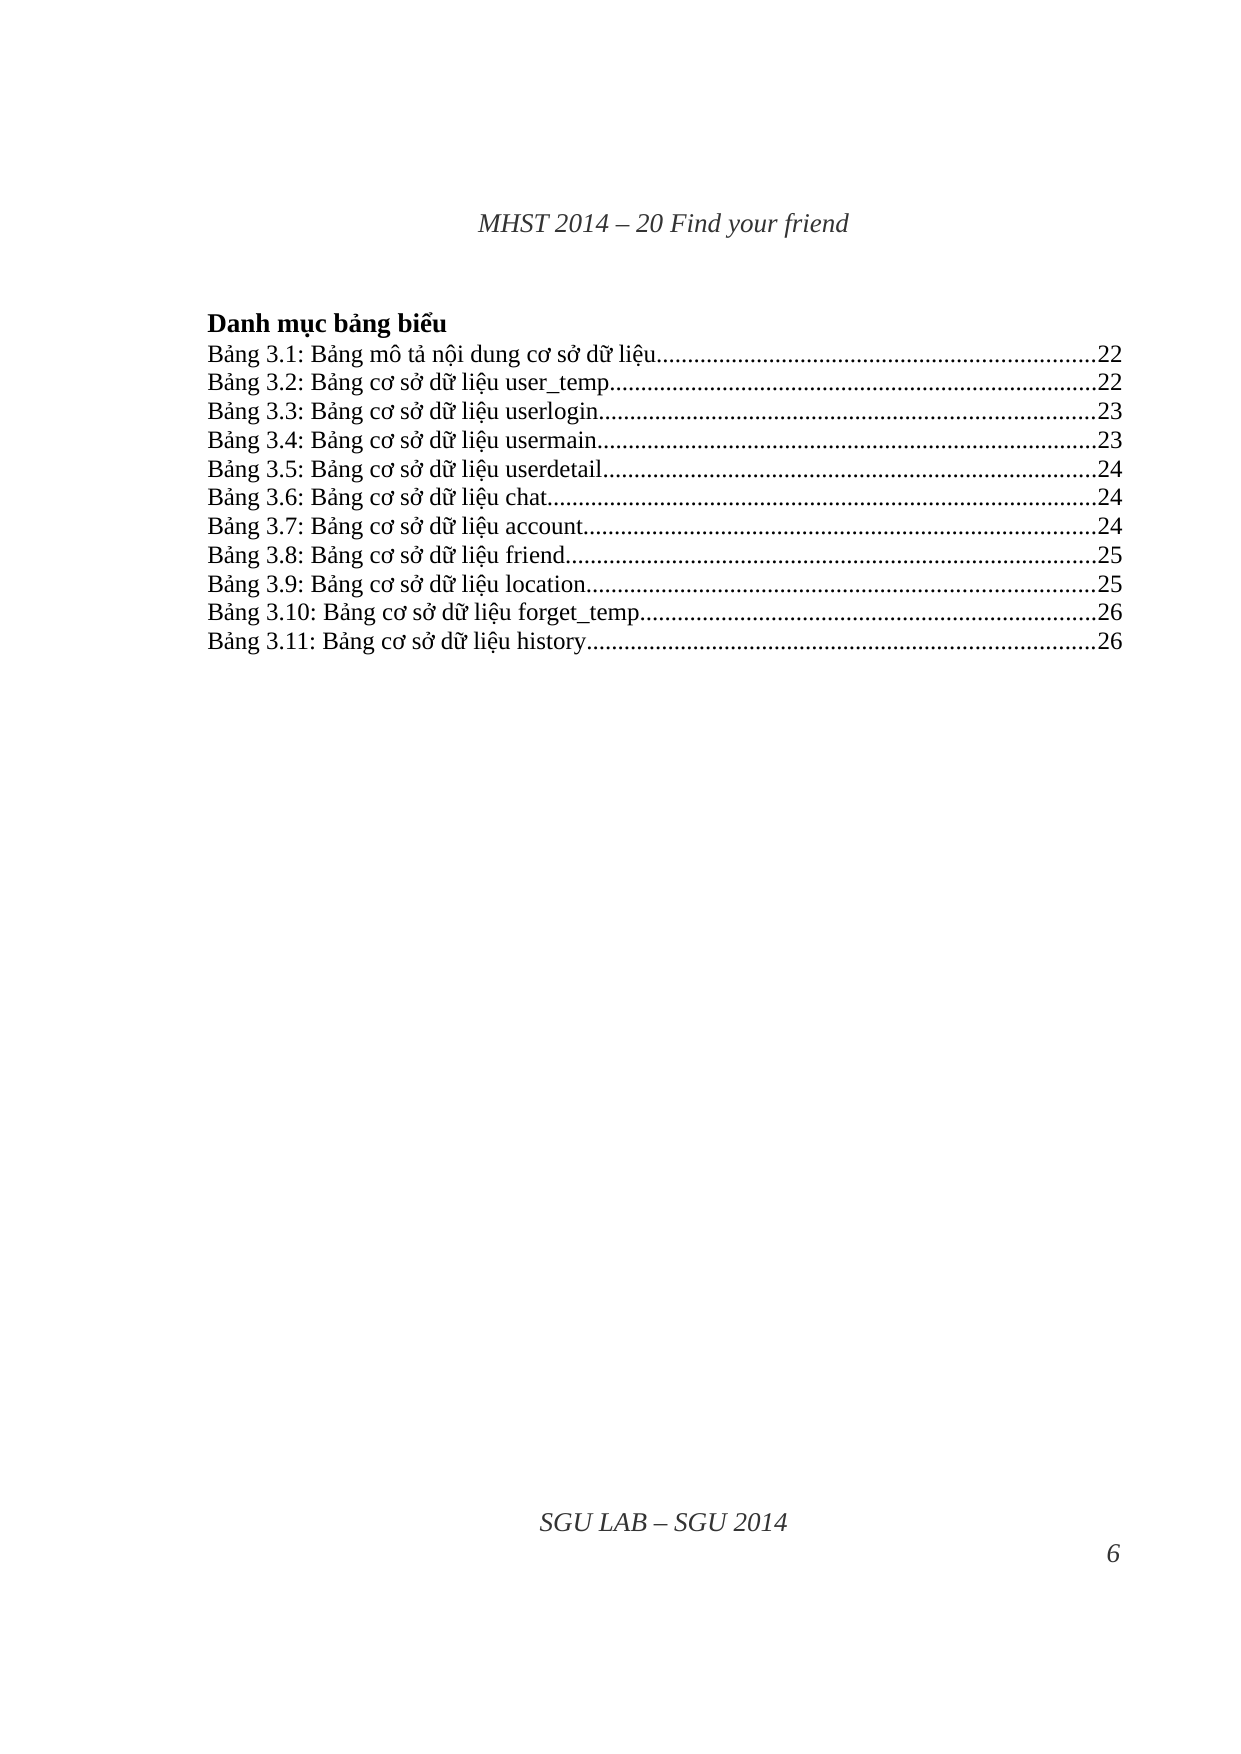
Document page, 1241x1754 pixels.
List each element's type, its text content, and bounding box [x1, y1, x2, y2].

text Bảng 3.9: Bảng cơ sở dữ liệu location 25 [207, 569, 1122, 597]
text Bảng 3.4: Bảng cơ sở dữ liệu usermain 23 [207, 425, 1122, 454]
text Bảng 3.5: Bảng cơ sở dữ liệu userdetail 24 [207, 454, 1122, 482]
text Bảng 3.8: Bảng cơ sở dữ liệu friend 25 [207, 540, 1122, 569]
text Bảng 3.10: Bảng cơ sở dữ liệu forget_temp 26 [207, 597, 1122, 626]
text Bảng 3.1: Bảng mô tả nội dung cơ sở dữ liệu 22 [207, 339, 1122, 367]
text Bảng 3.2: Bảng cơ sở dữ liệu user_temp 22 [207, 367, 1122, 396]
text Bảng 3.6: Bảng cơ sở dữ liệu chat 24 [207, 482, 1122, 511]
text Bảng 3.7: Bảng cơ sở dữ liệu account 24 [207, 511, 1122, 540]
text Bảng 3.11: Bảng cơ sở dữ liệu history 26 [207, 626, 1122, 655]
subtitle Danh mục bảng biểu [207, 307, 1122, 339]
text Bảng 3.3: Bảng cơ sở dữ liệu userlogin 23 [207, 396, 1122, 425]
